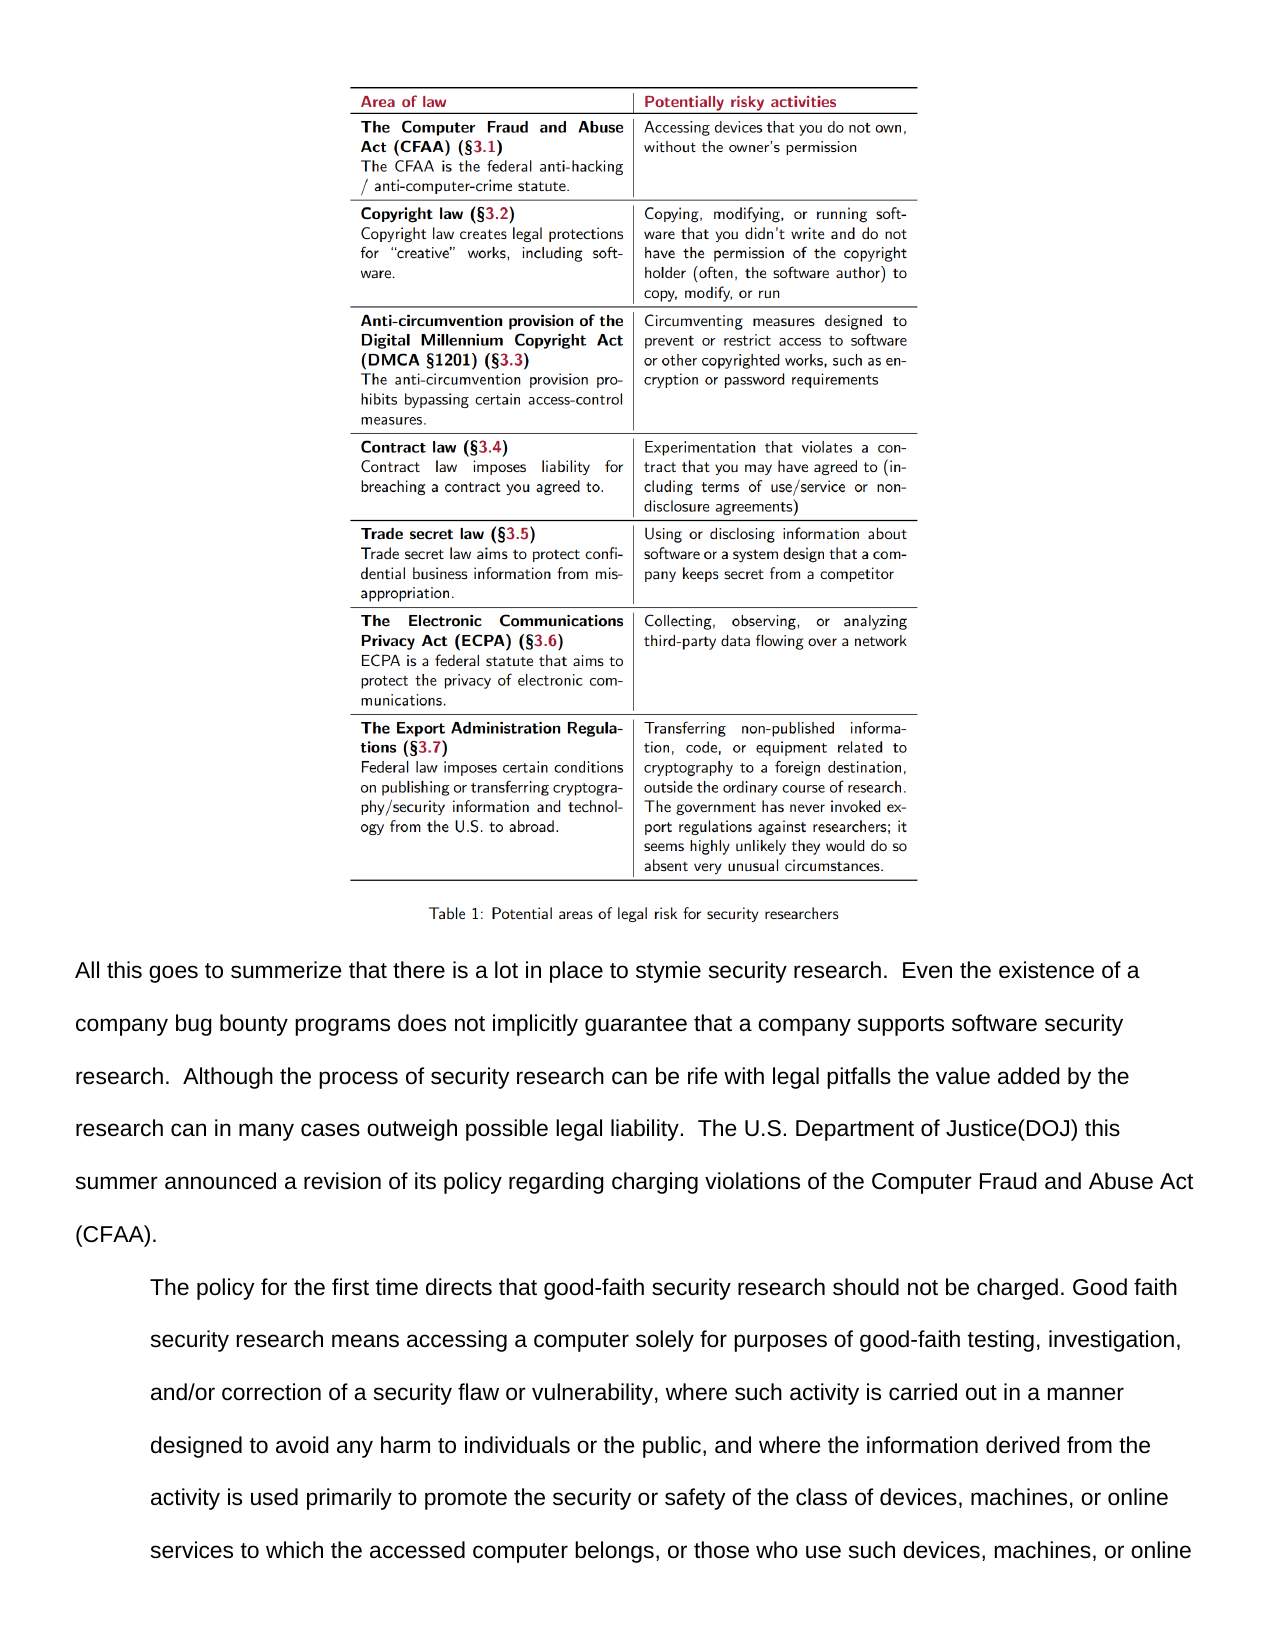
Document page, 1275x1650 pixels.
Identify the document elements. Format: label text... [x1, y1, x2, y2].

text All this goes to summerize that there is a lot in place to stymie security research. Even the existence of a company bug bounty programs does not implicitly guarantee that a company supports software security research. Although the process of security research can be rife with legal pitfalls the value added by the research can in many cases outweigh possible legal liability. The U.S. Department of Justice(DOJ) this summer announced a revision of its policy regarding charging violations of the Computer Fraud and Abuse Act (CFAA). [75, 957, 1200, 1247]
text The policy for the first time directs that good-faith security research should not be charged. Good faith security research means accessing a computer solely for purposes of good-faith testing, investigation, and/or correction of a security flaw or vulnerability, where such activity is carried out in a manner designed to avoid any harm to individuals or the public, and where the information derived from the activity is used primarily to promote the security or safety of the class of devices, machines, or online services to which the accessed computer belongs, or those who use such devices, machines, or online [150, 1273, 1200, 1563]
picture [345, 75, 930, 931]
